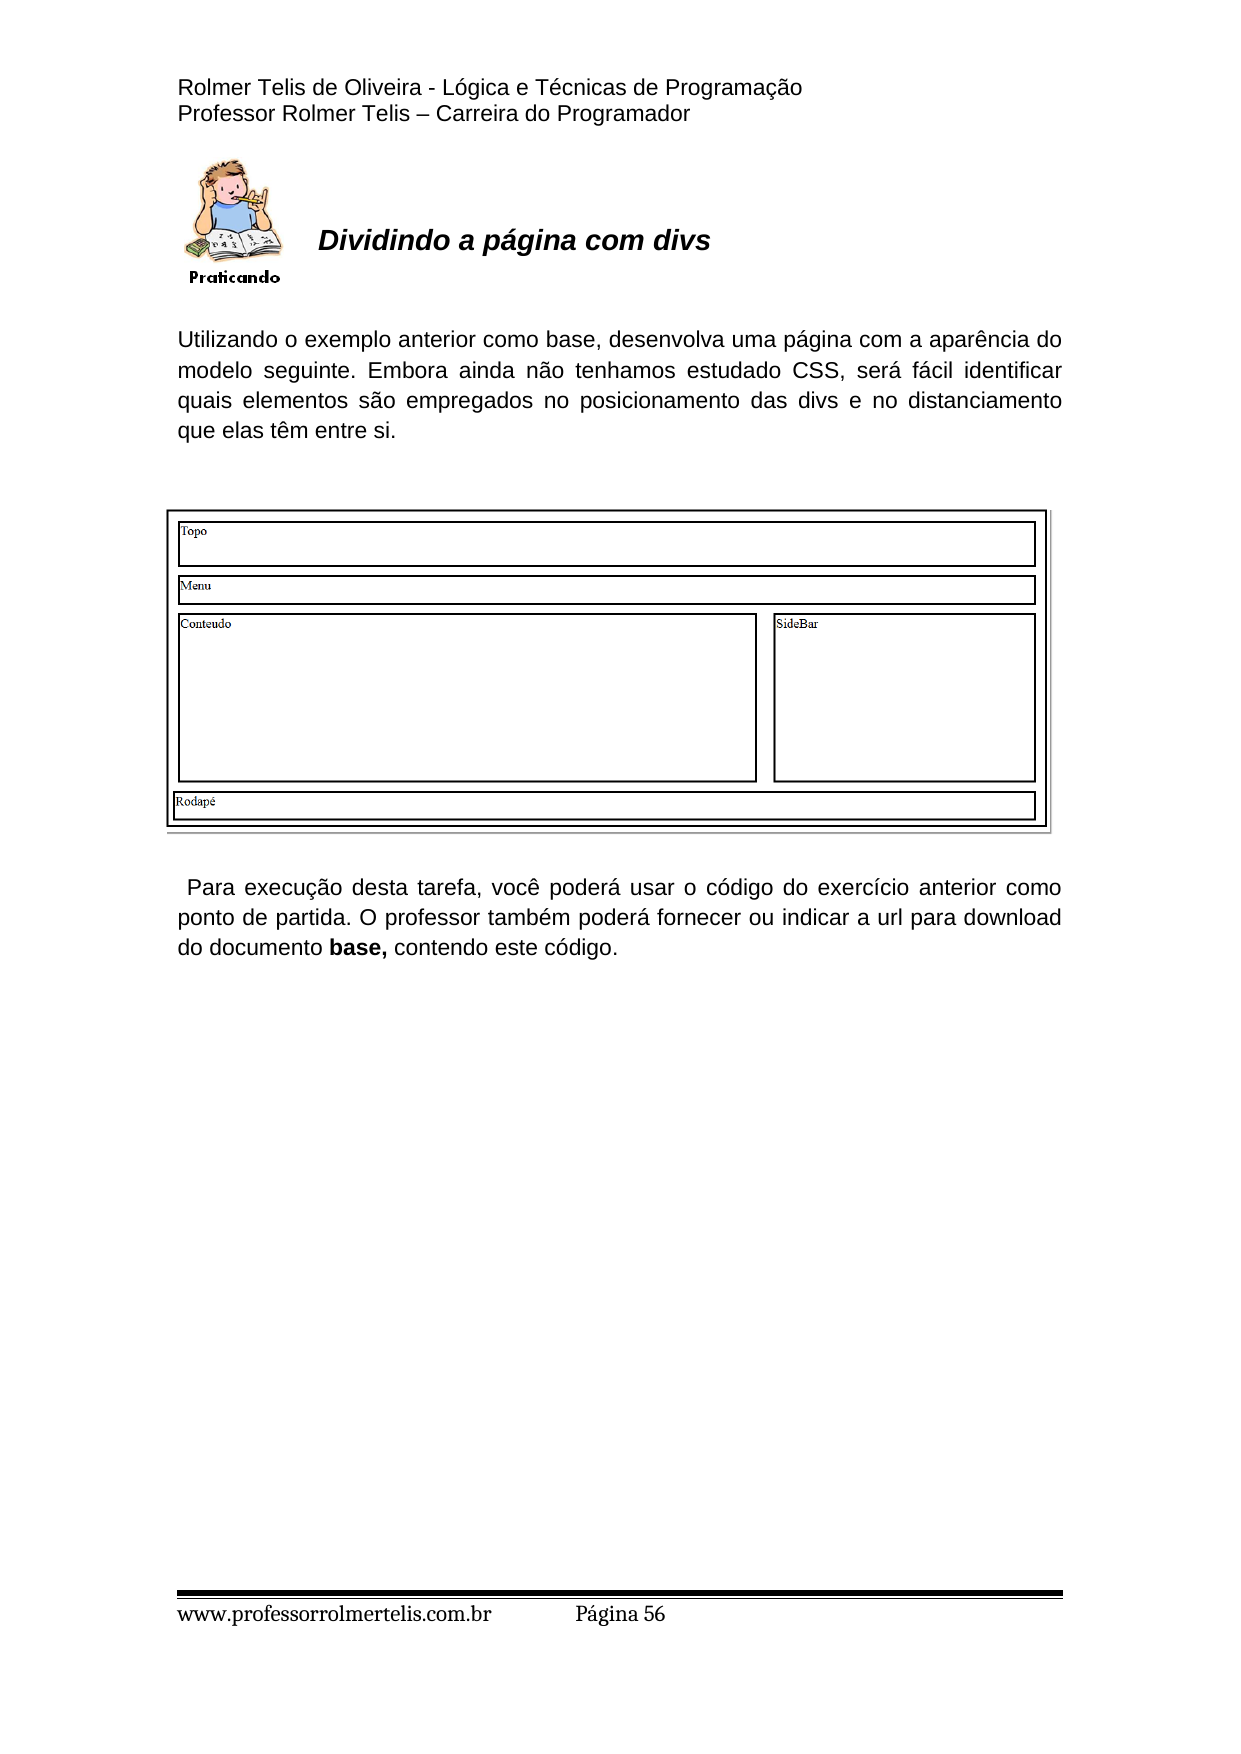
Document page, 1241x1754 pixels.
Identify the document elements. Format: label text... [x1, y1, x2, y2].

table_header [177, 153, 307, 306]
table_header Dividindo a página com divs [307, 153, 1078, 306]
picture [163, 506, 1050, 832]
text Para execução desta tarefa, você poderá usar o código do exercício anterior como ponto de partida. O professor também poderá fornecer ou indicar a url para download do documento base, contendo este código. [177, 519, 1063, 960]
text Utilizando o exemplo anterior como base, desenvolva uma página com a aparência do modelo seguinte. Embora ainda não tenhamos estudado CSS, será fácil identificar quais elementos são empregados no posicionamento das divs e no distanciamento que elas têm entre si. [177, 326, 1063, 443]
